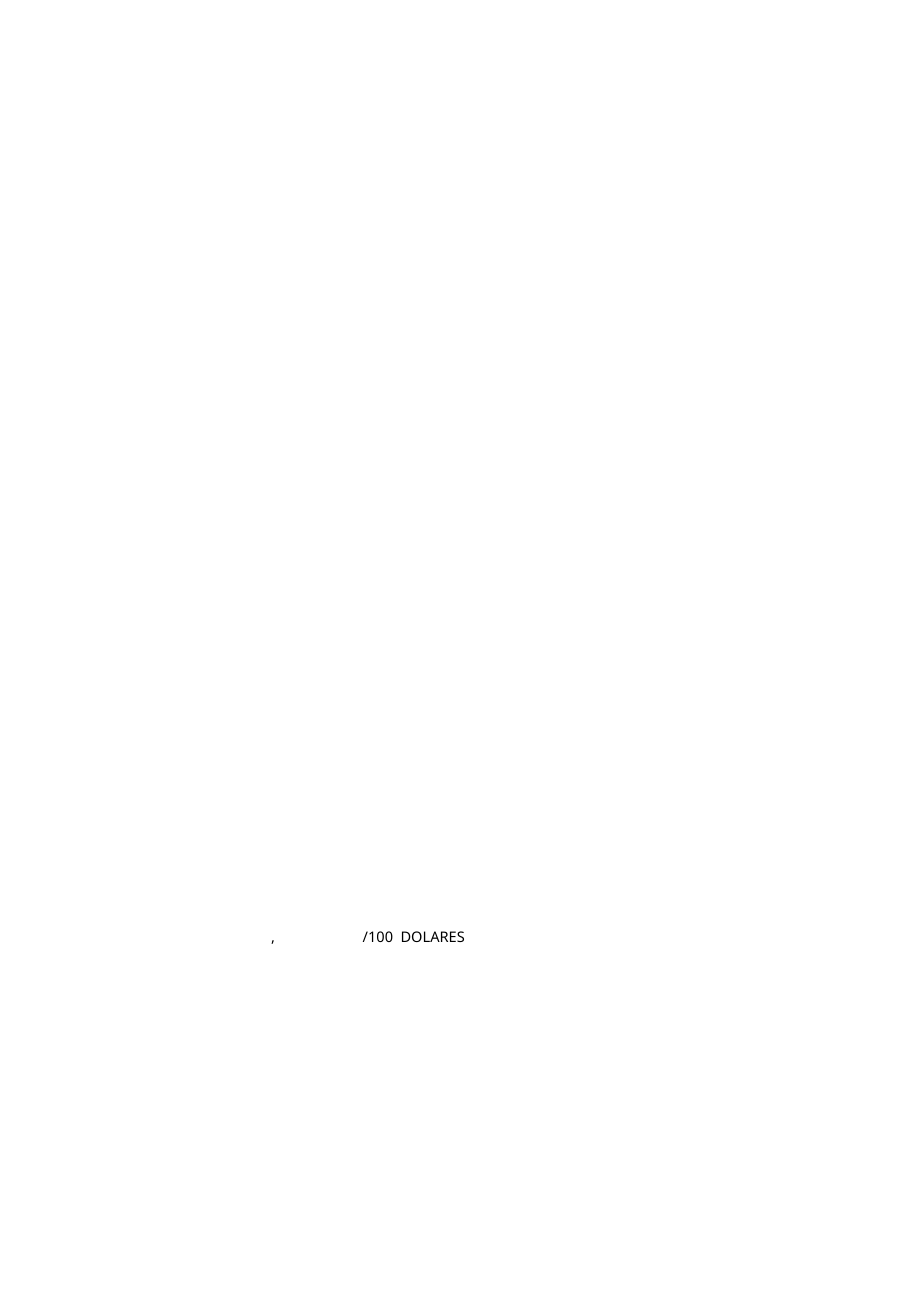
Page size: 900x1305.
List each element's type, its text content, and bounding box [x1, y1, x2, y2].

table_cell [45, 193, 138, 231]
table_cell [45, 269, 138, 306]
table_cell [692, 231, 823, 268]
table_cell [138, 725, 598, 916]
table_cell [692, 156, 823, 193]
table_cell [598, 193, 692, 231]
table_cell [598, 269, 692, 306]
table_cell [692, 193, 823, 231]
table_cell [138, 306, 598, 344]
table_cell [598, 344, 692, 534]
table_cell [138, 231, 598, 268]
table_cell [598, 156, 692, 193]
table_cell [138, 269, 598, 306]
table_cell [598, 1132, 692, 1246]
table_cell [692, 118, 823, 156]
table_cell [45, 306, 138, 344]
table_cell [45, 725, 138, 916]
table_cell [692, 269, 823, 306]
table_cell [45, 916, 138, 1132]
table_cell [138, 535, 598, 725]
table_cell [45, 231, 138, 268]
table_cell [138, 156, 598, 193]
table_cell [138, 1132, 598, 1246]
table_cell [598, 231, 692, 268]
table_cell [138, 118, 598, 156]
table_cell <formatLang(subtotal_12, invoice.party.lang, currency=invoice.currency)> [692, 344, 823, 534]
table_cell [45, 1132, 138, 1246]
table_cell [45, 118, 138, 156]
table_cell <formatLang(invoice.untaxed_amount, invoice.party.lang, currency=invoice.currency)> [692, 916, 823, 1132]
table_cell [138, 193, 598, 231]
table_cell [598, 535, 692, 725]
table_cell <amount2words>, <decimales> /100 DOLARES [138, 916, 598, 1132]
table_cell [692, 306, 823, 344]
table_cell [138, 344, 598, 534]
table_cell [45, 535, 138, 725]
table_cell [598, 306, 692, 344]
table_cell [45, 156, 138, 193]
table_cell <formatLang(invoice.tax_amount, invoice.party.lang, currency=invoice.currency)> [692, 1132, 823, 1246]
table_cell [598, 118, 692, 156]
table_cell [45, 344, 138, 534]
table_cell [598, 916, 692, 1132]
table_cell [598, 725, 692, 916]
table_cell <formatLang(subtotal_0, invoice.party.lang, currency=invoice.currency)> [692, 535, 823, 725]
table_cell <formatLang(descuento, invoice.party.lang, currency=invoice.currency)> [692, 725, 823, 916]
